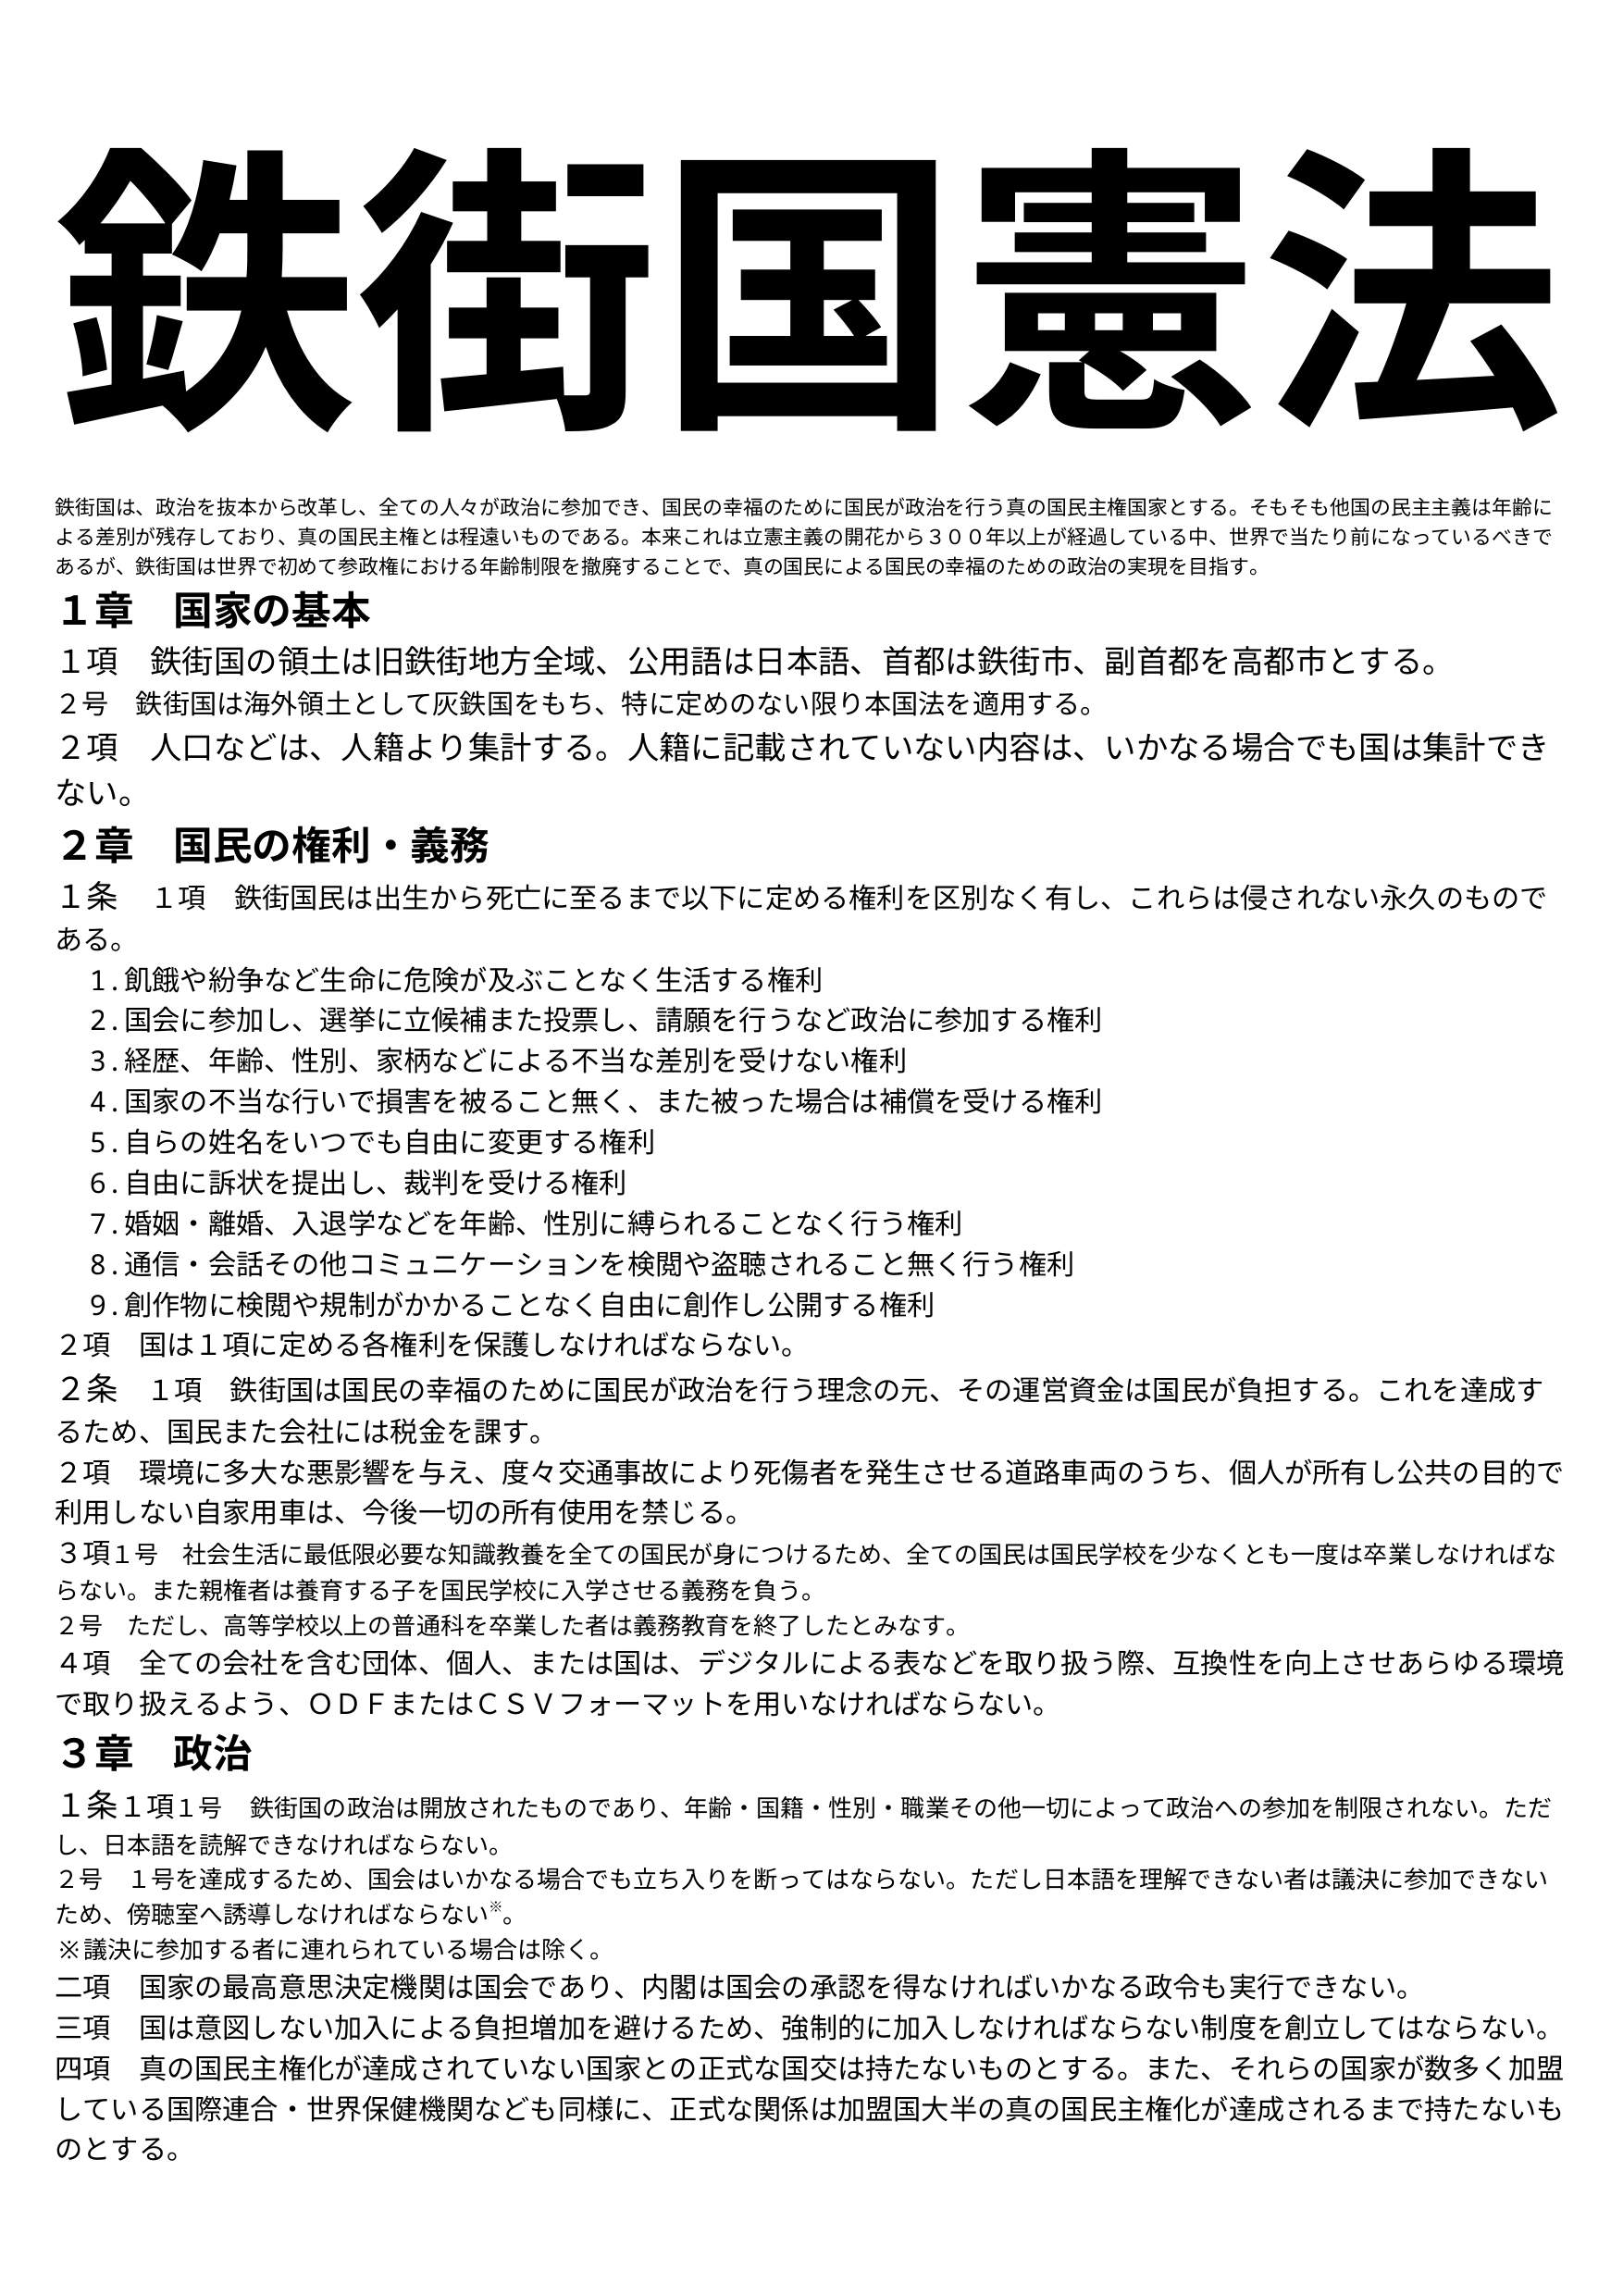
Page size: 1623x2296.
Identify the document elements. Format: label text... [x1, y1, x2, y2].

text １条 １項 鉄街国民は出生から死亡に至るまで以下に定める権利を区別なく有し、これらは侵されない永久のものである。 [55, 872, 1568, 958]
list 通信・会話その他コミュニケーションを検閲や盗聴されること無く行う権利 [90, 1242, 1568, 1283]
text 鉄街国憲法 [55, 55, 1568, 491]
text 二項 国家の最高意思決定機関は国会であり、内閣は国会の承認を得なければいかなる政令も実行できない。 [55, 1966, 1568, 2006]
list 自らの姓名をいつでも自由に変更する権利 [90, 1121, 1568, 1160]
list 創作物に検閲や規制がかかることなく自由に創作し公開する権利 [90, 1283, 1568, 1323]
list 経歴、年齢、性別、家柄などによる不当な差別を受けない権利 [90, 1039, 1568, 1080]
text ２条 １項 鉄街国は国民の幸福のために国民が政治を行う理念の元、その運営資金は国民が負担する。これを達成するため、国民また会社には税金を課す。 [55, 1363, 1568, 1450]
list 自由に訴状を提出し、裁判を受ける権利 [90, 1160, 1568, 1201]
text 三項 国は意図しない加入による負担増加を避けるため、強制的に加入しなければならない制度を創立してはならない。 [55, 2006, 1568, 2046]
list 飢餓や紛争など生命に危険が及ぶことなく生活する権利 [90, 958, 1568, 999]
text 鉄街国は、政治を抜本から改革し、全ての人々が政治に参加でき、国民の幸福のために国民が政治を行う真の国民主権国家とする。そもそも他国の民主主義は年齢による差別が残存しており、真の国民主権とは程遠いものである。本来これは立憲主義の開花から３００年以上が経過している中、世界で当たり前になっているべきであるが、鉄街国は世界で初めて参政権における年齢制限を撤廃することで、真の国民による国民の幸福のための政治の実現を目指す。 [55, 491, 1568, 579]
text ３項１号 社会生活に最低限必要な知識教養を全ての国民が身につけるため、全ての国民は国民学校を少なくとも一度は卒業しなければならない。また親権者は養育する子を国民学校に入学させる義務を負う。 [55, 1531, 1568, 1607]
text ４項 全ての会社を含む団体、個人、または国は、デジタルによる表などを取り扱う際、互換性を向上させあらゆる環境で取り扱えるよう、ＯＤＦまたはＣＳＶフォーマットを用いなければならない。 [55, 1642, 1568, 1722]
text ２章 国民の権利・義務 [55, 814, 1568, 872]
text １章 国家の基本 [55, 579, 1568, 637]
text 四項 真の国民主権化が達成されていない国家との正式な国交は持たないものとする。また、それらの国家が数多く加盟している国際連合・世界保健機関なども同様に、正式な関係は加盟国大半の真の国民主権化が達成されるまで持たないものとする。 [55, 2046, 1568, 2168]
text ３章 政治 [55, 1722, 1568, 1780]
text ２号 １号を達成するため、国会はいかなる場合でも立ち入りを断ってはならない。ただし日本語を理解できない者は議決に参加できないため、傍聴室へ誘導しなければならない※。 [55, 1861, 1568, 1930]
text ※議決に参加する者に連れられている場合は除く。 [55, 1930, 1568, 1966]
text ２項 人口などは、人籍より集計する。人籍に記載されていない内容は、いかなる場合でも国は集計できない。 [55, 722, 1568, 814]
text １項 鉄街国の領土は旧鉄街地方全域、公用語は日本語、首都は鉄街市、副首都を高都市とする。 [55, 637, 1568, 683]
text ２項 環境に多大な悪影響を与え、度々交通事故により死傷者を発生させる道路車両のうち、個人が所有し公共の目的で利用しない自家用車は、今後一切の所有使用を禁じる。 [55, 1450, 1568, 1531]
list 婚姻・離婚、入退学などを年齢、性別に縛られることなく行う権利 [90, 1201, 1568, 1242]
list 国会に参加し、選挙に立候補また投票し、請願を行うなど政治に参加する権利 [90, 999, 1568, 1039]
text ２号 ただし、高等学校以上の普通科を卒業した者は義務教育を終了したとみなす。 [55, 1607, 1568, 1642]
text ２項 国は１項に定める各権利を保護しなければならない。 [55, 1323, 1568, 1363]
list 国家の不当な行いで損害を被ること無く、また被った場合は補償を受ける権利 [90, 1080, 1568, 1121]
text ２号 鉄街国は海外領土として灰鉄国をもち、特に定めのない限り本国法を適用する。 [55, 683, 1568, 722]
text １条１項１号 鉄街国の政治は開放されたものであり、年齢・国籍・性別・職業その他一切によって政治への参加を制限されない。ただし、日本語を読解できなければならない。 [55, 1780, 1568, 1861]
